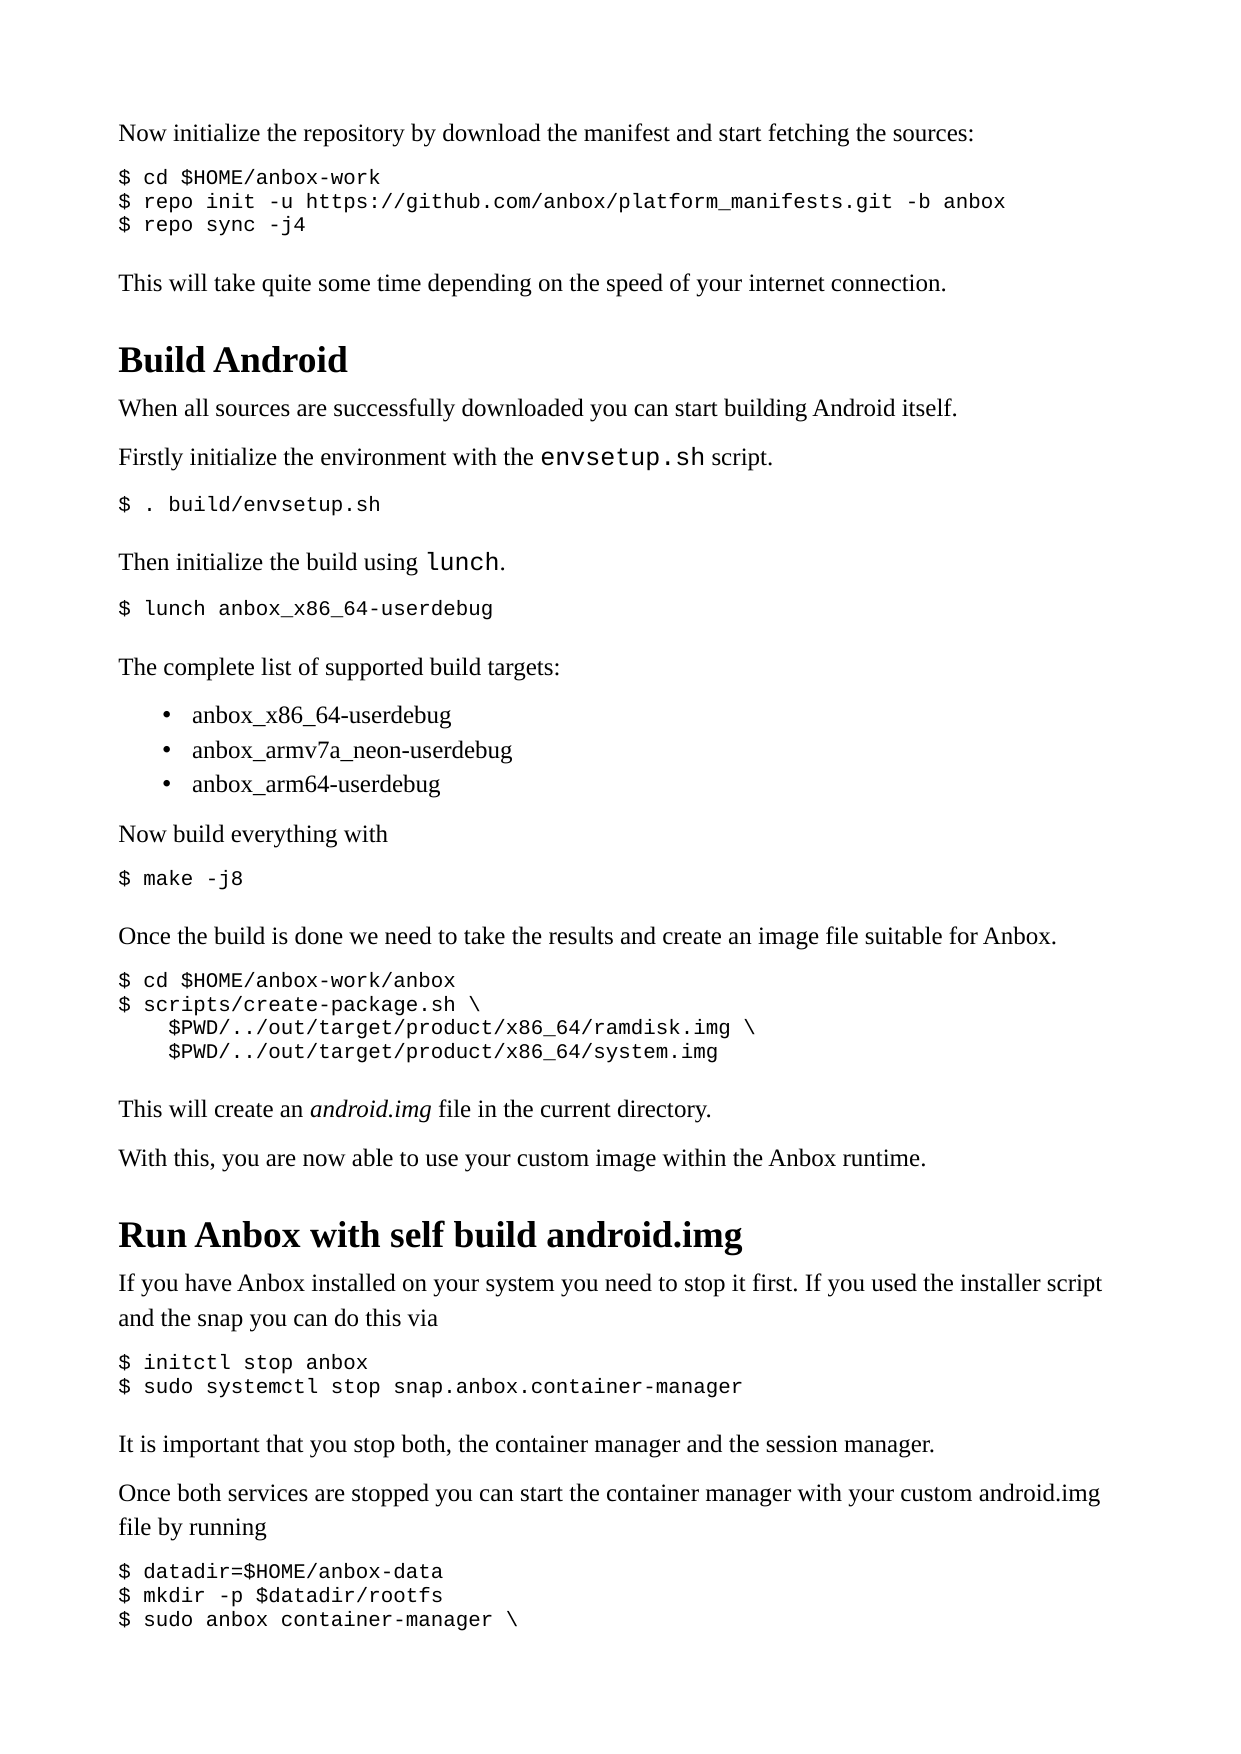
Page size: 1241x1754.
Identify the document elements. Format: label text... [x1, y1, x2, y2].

list anbox_arm64-userdebug [162, 769, 1122, 798]
text $ cd $HOME/anbox-work/anbox [118, 970, 1122, 993]
subtitle Build Android [118, 337, 1122, 381]
text Once the build is done we need to take the results and create an image file suitable for Anbox. [118, 921, 1122, 949]
text Firstly initialize the environment with the envsetup.sh script. [118, 442, 1122, 473]
text $ sudo systemctl stop snap.anbox.container-manager [118, 1376, 1122, 1399]
list anbox_x86_64-userdebug [162, 701, 1122, 729]
text When all sources are successfully downloaded you can start building Android itself. [118, 393, 1122, 422]
text With this, you are now able to use your custom image within the Anbox runtime. [118, 1143, 1122, 1172]
text Now initialize the repository by download the manifest and start fetching the sources: [118, 118, 1122, 147]
text $ mkdir -p $datadir/rootfs [118, 1585, 1122, 1609]
text $ scripts/create-package.sh \ [118, 993, 1122, 1017]
text $ cd $HOME/anbox-work [118, 167, 1122, 191]
text $ repo init -u https://github.com/anbox/platform_manifests.git -b anbox [118, 191, 1122, 214]
text Now build everything with [118, 819, 1122, 847]
subtitle Run Anbox with self build android.img [118, 1213, 1122, 1256]
text $ sudo anbox container-manager \ [118, 1609, 1122, 1632]
text $ lunch anbox_x86_64-userdebug [118, 598, 1122, 622]
text If you have Anbox installed on your system you need to stop it first. If you used the installer script and the snap you can do this via [118, 1268, 1122, 1332]
text $ . build/envsetup.sh [118, 494, 1122, 517]
text $ initctl stop anbox [118, 1352, 1122, 1376]
text It is important that you stop both, the container manager and the session manager. [118, 1429, 1122, 1458]
text Then initialize the build using lunch. [118, 547, 1122, 578]
text This will create an android.img file in the current directory. [118, 1094, 1122, 1123]
text $ datadir=$HOME/anbox-data [118, 1561, 1122, 1585]
text $ repo sync -j4 [118, 214, 1122, 238]
text This will take quite some time depending on the speed of your internet connection. [118, 268, 1122, 296]
text $PWD/../out/target/product/x86_64/system.img [118, 1041, 1122, 1064]
text The complete list of supported build targets: [118, 652, 1122, 680]
text $ make -j8 [118, 868, 1122, 891]
text $PWD/../out/target/product/x86_64/ramdisk.img \ [118, 1017, 1122, 1041]
text Once both services are stopped you can start the container manager with your custom android.img file by running [118, 1478, 1122, 1541]
list anbox_armv7a_neon-userdebug [162, 735, 1122, 764]
